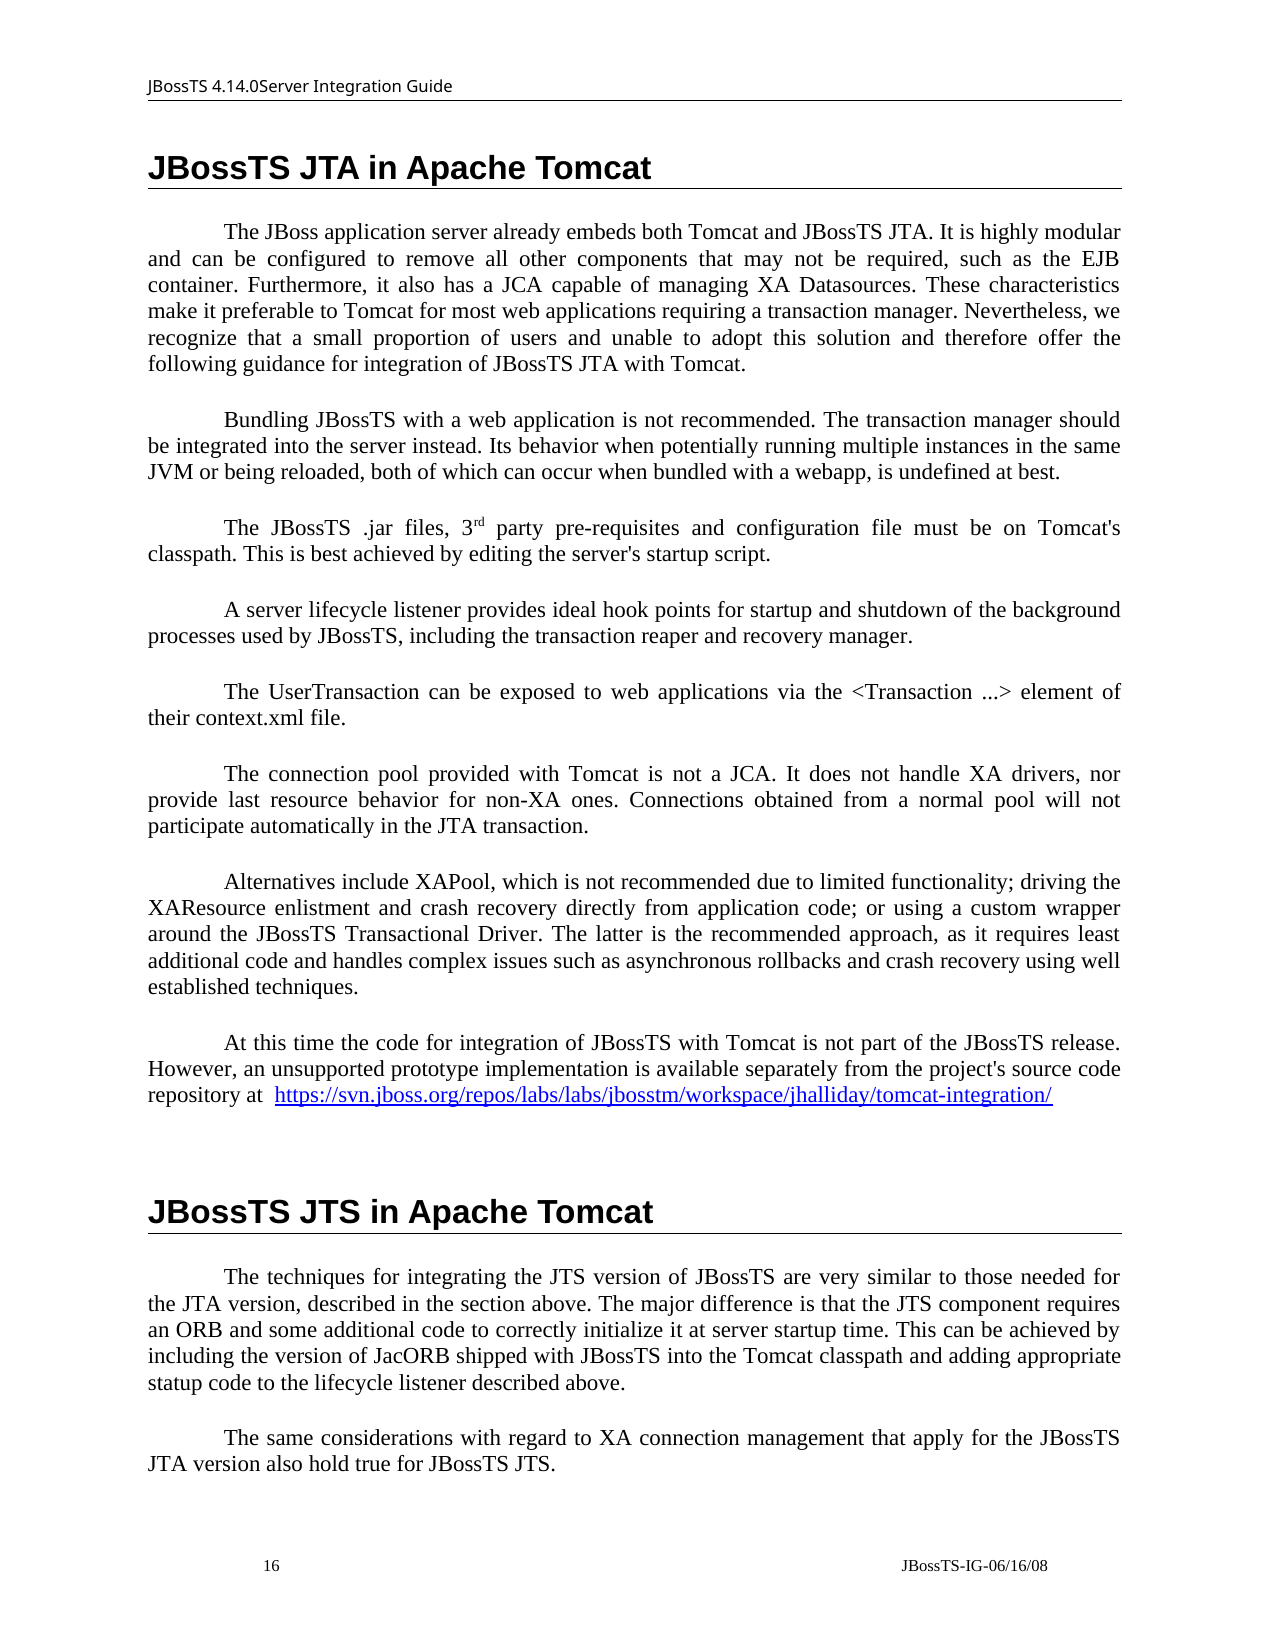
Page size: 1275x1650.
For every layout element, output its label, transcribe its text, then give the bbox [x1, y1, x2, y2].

text Alternatives include XAPool, which is not recommended due to limited functionality; driving the XAResource enlistment and crash recovery directly from application code; or using a custom wrapper around the JBossTS Transactional Driver. The latter is the recommended approach, as it requires least additional code and handles complex issues such as asynchronous rollbacks and crash recovery using well established techniques. [148, 868, 1122, 999]
text The JBoss application server already embeds both Tomcat and JBossTS JTA. It is highly modular and can be configured to remove all other components that may not be required, such as the EJB container. Furthermore, it also has a JCA capable of managing XA Datasources. These characteristics make it preferable to Tomcat for most web applications requiring a transaction manager. Nevertheless, we recognize that a small proportion of users and unable to adopt this solution and therefore offer the following guidance for integration of JBossTS JTA with Tomcat. [148, 218, 1122, 377]
text The JBossTS .jar files, 3rd party pre-requisites and configuration file must be on Tomcat's classpath. This is best achieved by editing the server's startup script. [148, 514, 1122, 567]
text The connection pool provided with Tomcat is not a JCA. It does not handle XA drivers, nor provide last resource behavior for non-XA ones. Connections obtained from a normal pool will not participate automatically in the JTA transaction. [148, 759, 1122, 839]
text The same considerations with regard to XA connection management that apply for the JBossTS JTA version also hold true for JBossTS JTS. [148, 1424, 1122, 1477]
text The techniques for integrating the JTS version of JBossTS are very similar to those needed for the JTA version, described in the section above. The major difference is that the JTS component requires an ORB and some additional code to correctly initialize it at server startup time. This can be achieved by including the version of JacORB shipped with JBossTS into the Tomcat classpath and adding appropriate statup code to the lifecycle listener described above. [148, 1263, 1122, 1395]
subtitle JBossTS JTA in Apache Tomcat [148, 148, 1122, 188]
text A server lifecycle listener provides ideal hook points for startup and shutdown of the background processes used by JBossTS, including the transaction reaper and recovery manager. [148, 596, 1122, 648]
text Bundling JBossTS with a web application is not recommended. The transaction manager should be integrated into the server instead. Its behavior when potentially running multiple instances in the same JVM or being reloaded, both of which can occur when bundled with a webapp, is undefined at best. [148, 406, 1122, 485]
text The UserTransaction can be exposed to web applications via the <Transaction ...> element of their context.xml file. [148, 678, 1122, 730]
subtitle JBossTS JTS in Apache Tomcat [148, 1192, 1122, 1233]
text At this time the code for integration of JBossTS with Tomcat is not part of the JBossTS release. However, an unsupported prototype implementation is available separately from the project's source code repository at https://svn.jboss.org/repos/labs/labs/jbosstm/workspace/jhalliday/tomcat-integration/ [148, 1029, 1122, 1108]
